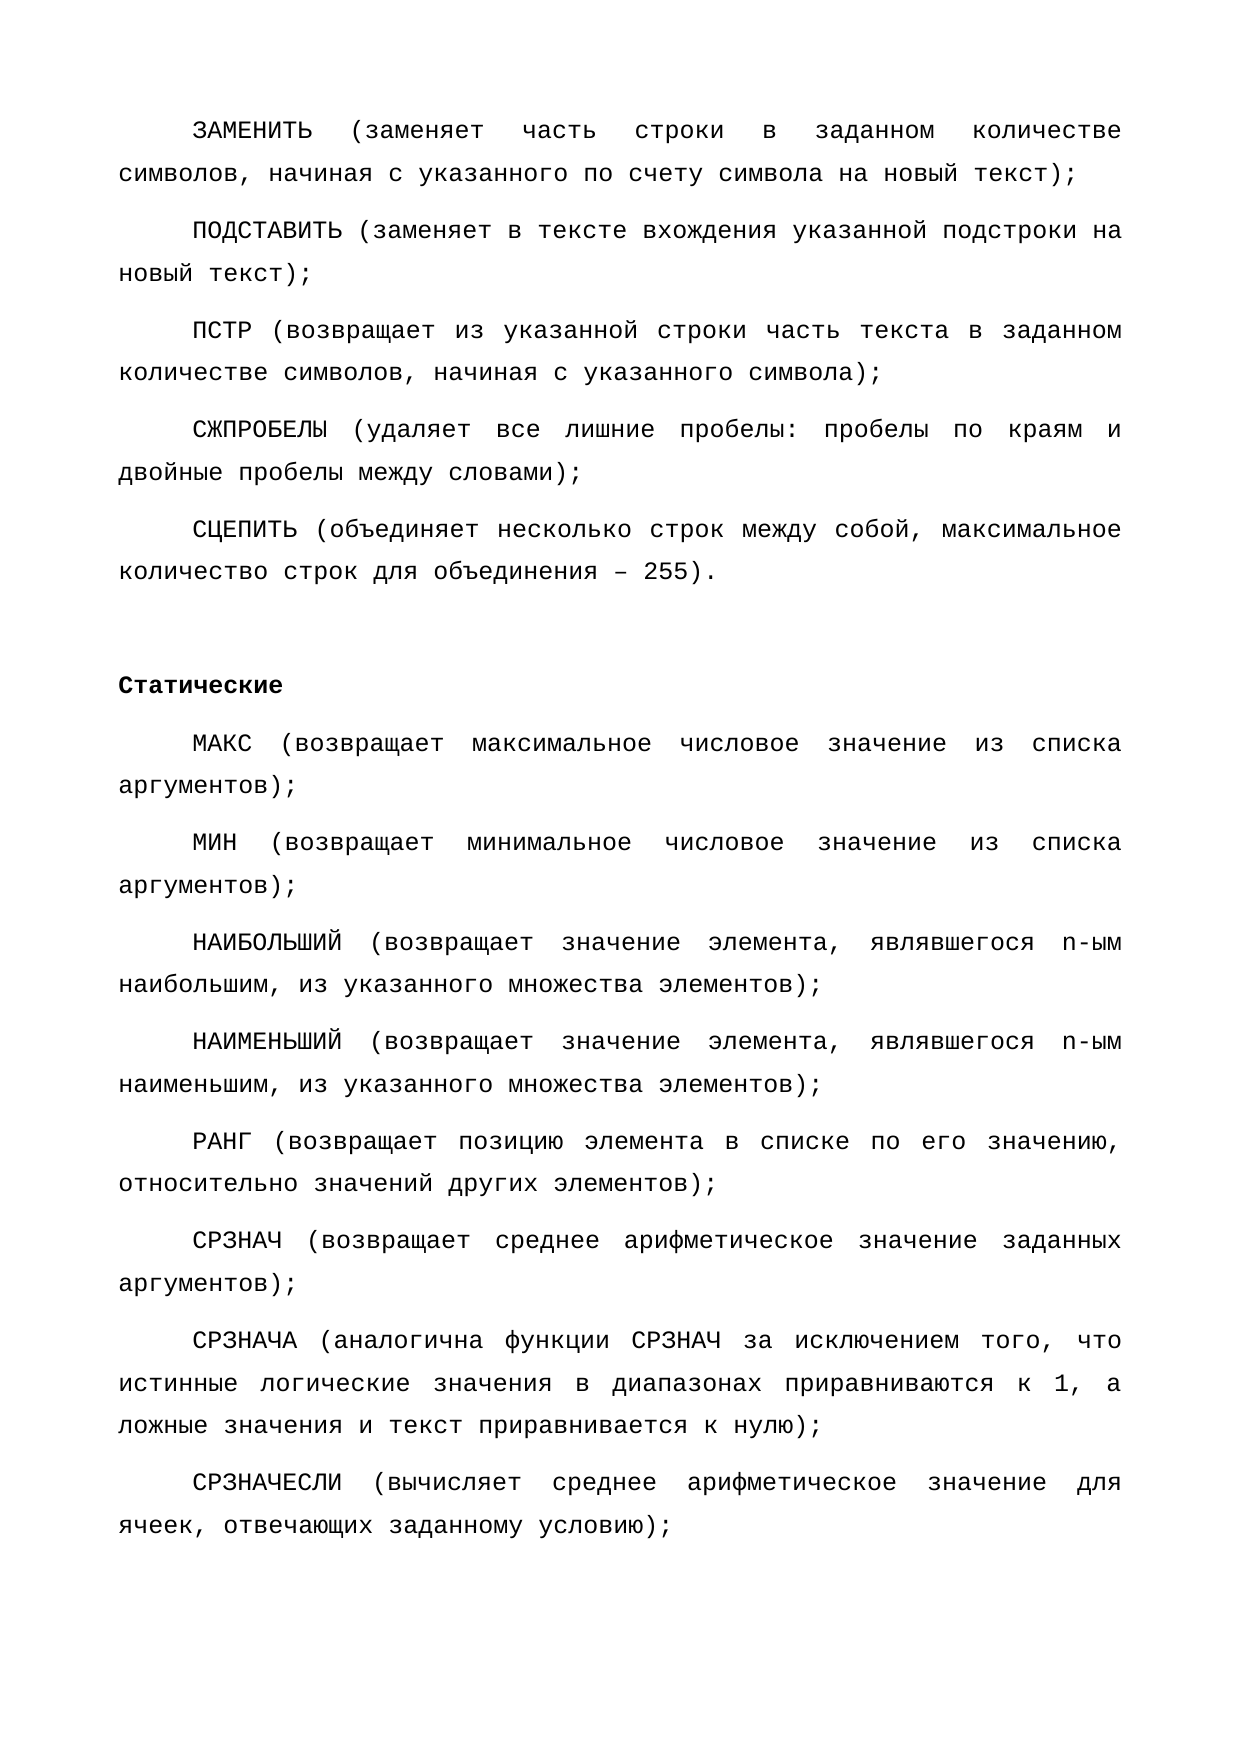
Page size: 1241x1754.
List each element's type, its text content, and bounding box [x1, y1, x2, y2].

text СРЗНАЧЕСЛИ (вычисляет среднее арифметическое значение для ячеек, отвечающих заданному условию); [118, 1470, 1122, 1541]
text ЗАМЕНИТЬ (заменяет часть строки в заданном количестве символов, начиная с указанного по счету символа на новый текст); [118, 118, 1122, 189]
text СРЗНАЧ (возвращает среднее арифметическое значение заданных аргументов); [118, 1228, 1122, 1299]
text СРЗНАЧА (аналогична функции СРЗНАЧ за исключением того, что истинные логические значения в диапазонах приравниваются к 1, а ложные значения и текст приравнивается к нулю); [118, 1328, 1122, 1441]
text Статические [118, 673, 1122, 701]
text СЦЕПИТЬ (объединяет несколько строк между собой, максимальное количество строк для объединения – 255). [118, 516, 1122, 587]
text СЖПРОБЕЛЫ (удаляет все лишние пробелы: пробелы по краям и двойные пробелы между словами); [118, 417, 1122, 488]
text РАНГ (возвращает позицию элемента в списке по его значению, относительно значений других элементов); [118, 1128, 1122, 1199]
text МИН (возвращает минимальное числовое значение из списка аргументов); [118, 830, 1122, 901]
text НАИБОЛЬШИЙ (возвращает значение элемента, являвшегося n-ым наибольшим, из указанного множества элементов); [118, 929, 1122, 1000]
text НАИМЕНЬШИЙ (возвращает значение элемента, являвшегося n-ым наименьшим, из указанного множества элементов); [118, 1029, 1122, 1100]
text ПСТР (возвращает из указанной строки часть текста в заданном количестве символов, начиная с указанного символа); [118, 317, 1122, 388]
text МАКС (возвращает максимальное числовое значение из списка аргументов); [118, 730, 1122, 801]
text ПОДСТАВИТЬ (заменяет в тексте вхождения указанной подстроки на новый текст); [118, 218, 1122, 288]
